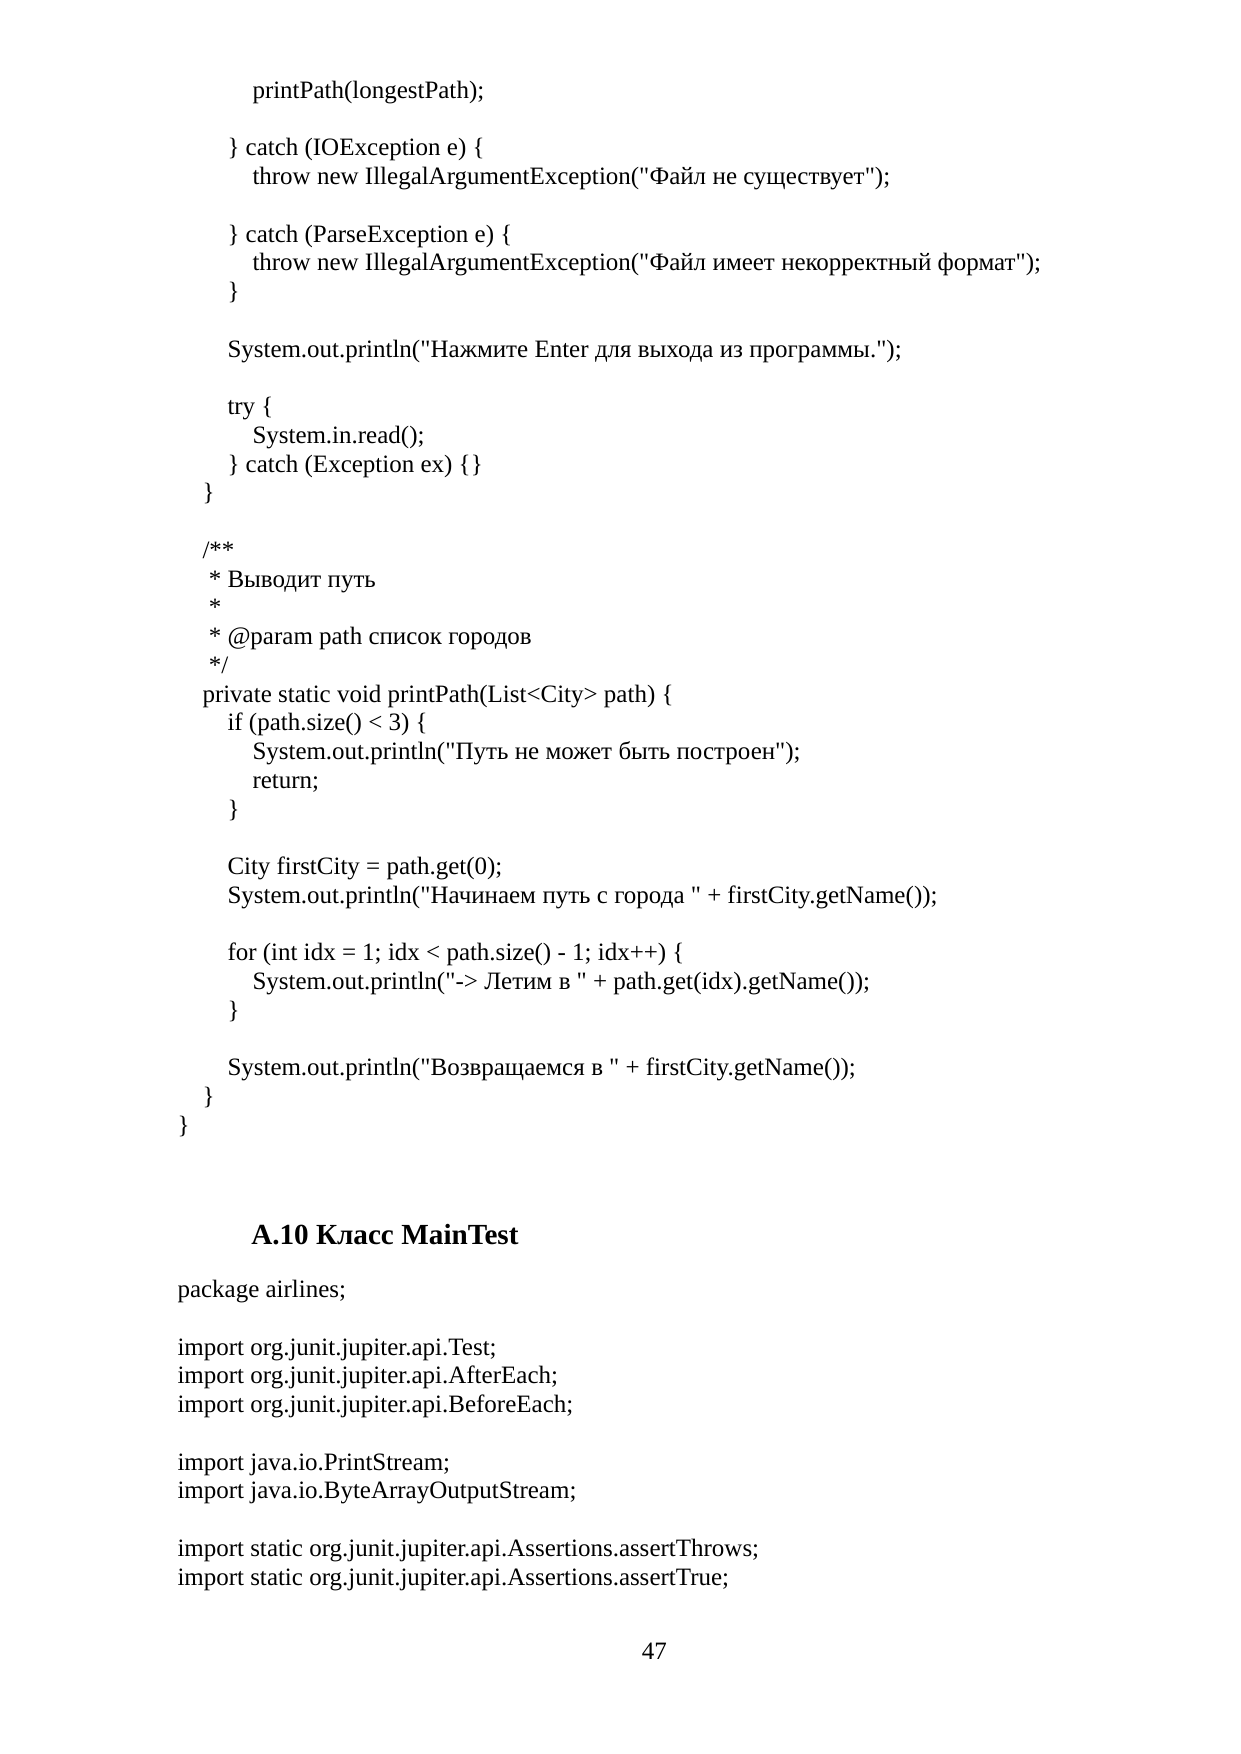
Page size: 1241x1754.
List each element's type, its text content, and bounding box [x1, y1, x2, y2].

subtitle A.10 Класс MainTest [177, 1217, 1152, 1251]
text printPath(longestPath); } catch (IOException e) { throw new IllegalArgumentException("Файл не существует"); } catch (ParseException e) { throw new IllegalArgumentException("Файл имеет некорректный формат"); } System.out.println("Нажмите Enter для выхода из программы."); try { System.in.read(); } catch (Exception ex) {} } /** * Выводит путь * * @param path список городов */ private static void printPath(List<City> path) { if (path.size() < 3) { System.out.println("Путь не может быть построен"); return; } City firstCity = path.get(0); System.out.println("Начинаем путь с города " + firstCity.getName()); for (int idx = 1; idx < path.size() - 1; idx++) { System.out.println("-> Летим в " + path.get(idx).getName()); } System.out.println("Возвращаемся в " + firstCity.getName()); } } [177, 75, 1152, 1139]
text package airlines; import org.junit.jupiter.api.Test; import org.junit.jupiter.api.AfterEach; import org.junit.jupiter.api.BeforeEach; import java.io.PrintStream; import java.io.ByteArrayOutputStream; import static org.junit.jupiter.api.Assertions.assertThrows; import static org.junit.jupiter.api.Assertions.assertTrue; [177, 1274, 1152, 1619]
